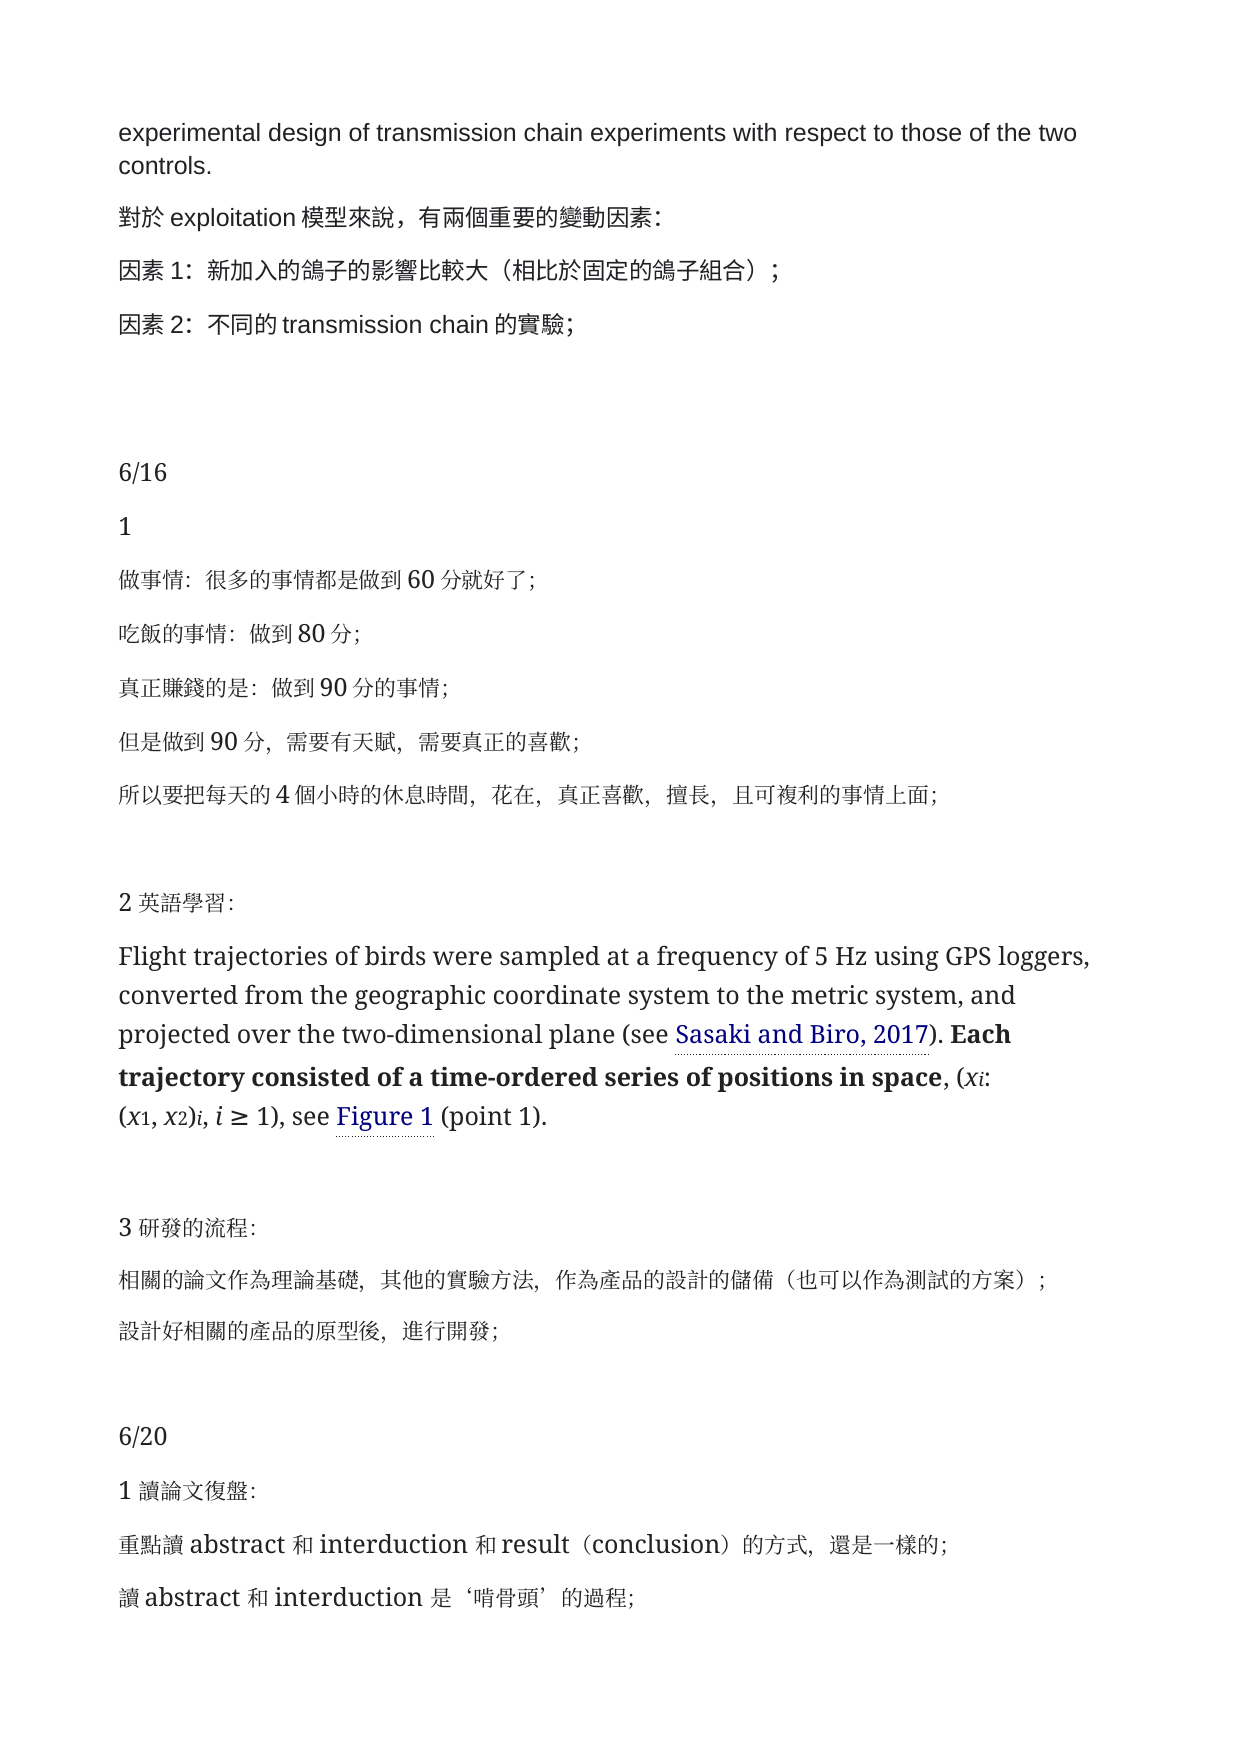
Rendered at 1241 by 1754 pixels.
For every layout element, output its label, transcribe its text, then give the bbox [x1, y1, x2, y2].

text 1 讀論文復盤： [118, 1472, 1122, 1507]
text 真正賺錢的是：做到90分的事情； [118, 669, 1122, 704]
text 做事情：很多的事情都是做到60分就好了； [118, 562, 1122, 596]
text 6/20 [118, 1419, 1122, 1453]
text 設計好相關的產品的原型後，進行開發； [118, 1314, 1122, 1346]
text 因素1：新加入的鴿子的影響比較大（相比於固定的鴿子組合）； [118, 252, 1122, 286]
text 重點讀 abstract 和 interduction 和result（conclusion）的方式，還是一樣的； [118, 1526, 1122, 1560]
text 2 英語學習： [118, 884, 1122, 919]
text 1 [118, 508, 1122, 542]
text Flight trajectories of birds were sampled at a frequency of 5 Hz using GPS loggers, converted from the geographic coordinate system to the metric system, and projected over the two-dimensional plane (see Sasaki and Biro, 2017). Each trajectory consisted of a time-ordered series of positions in space, (xi: (x1, x2)i, i ≥ 1), see Figure 1 (point 1). [118, 938, 1122, 1136]
text 3 研發的流程： [118, 1210, 1122, 1244]
text 吃飯的事情：做到80分； [118, 616, 1122, 650]
text 讀abstract 和 interduction 是‘啃骨頭’的過程； [118, 1580, 1122, 1614]
text 6/16 [118, 454, 1122, 489]
text 所以要把每天的4個小時的休息時間，花在，真正喜歡，擅長，且可複利的事情上面； [118, 777, 1122, 811]
text experimental design of transmission chain experiments with respect to those of the two controls. [118, 118, 1122, 180]
text 但是做到90分，需要有天賦，需要真正的喜歡； [118, 723, 1122, 757]
text 對於exploitation模型來說，有兩個重要的變動因素： [118, 199, 1122, 233]
text 因素2：不同的transmission chain的實驗； [118, 306, 1122, 340]
text 相關的論文作為理論基礎，其他的實驗方法，作為產品的設計的儲備（也可以作為測試的方案）； [118, 1263, 1122, 1295]
